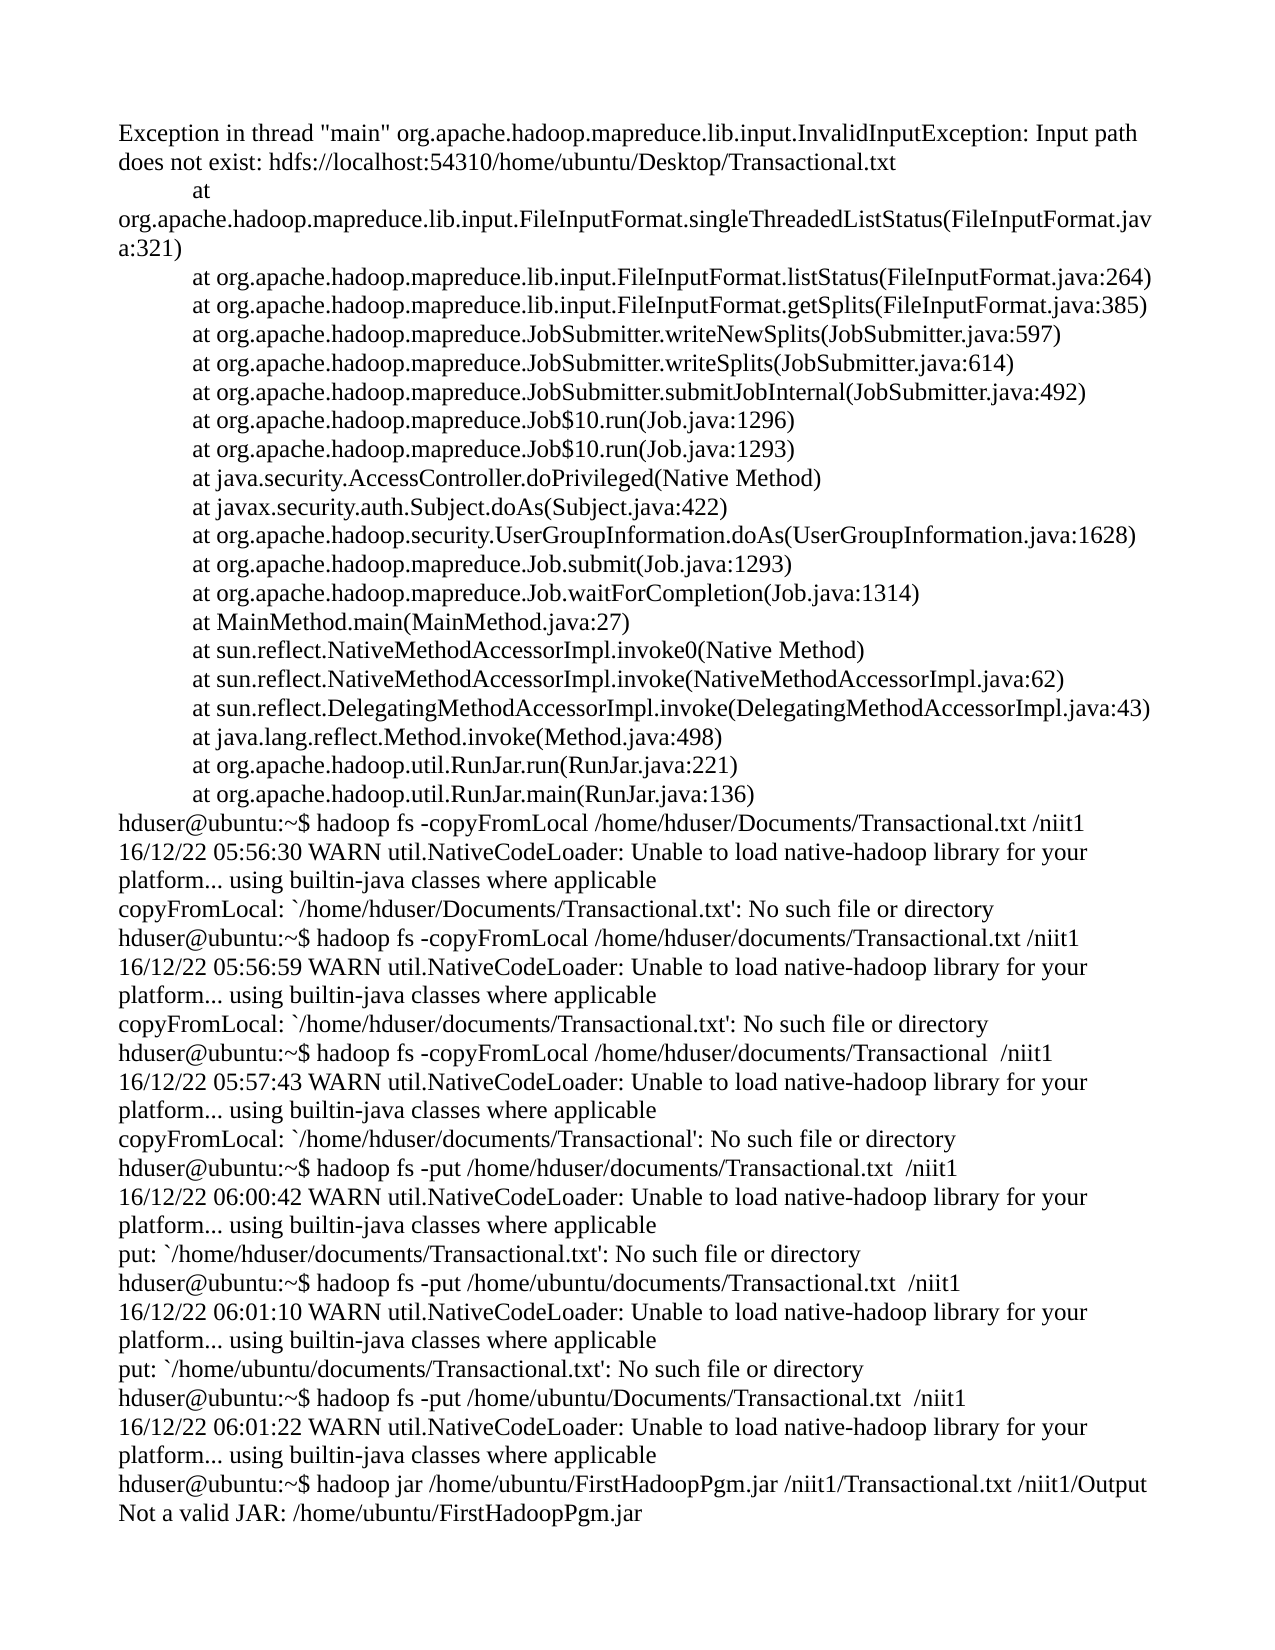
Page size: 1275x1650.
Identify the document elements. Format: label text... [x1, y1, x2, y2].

text 16/12/22 06:00:42 WARN util.NativeCodeLoader: Unable to load native-hadoop library for your platform... using builtin-java classes where applicable [118, 1182, 1157, 1239]
text at org.apache.hadoop.util.RunJar.run(RunJar.java:221) [118, 751, 1157, 779]
text at MainMethod.main(MainMethod.java:27) [118, 607, 1157, 636]
text copyFromLocal: `/home/hduser/documents/Transactional.txt': No such file or directory [118, 1009, 1157, 1038]
text 16/12/22 05:56:30 WARN util.NativeCodeLoader: Unable to load native-hadoop library for your platform... using builtin-java classes where applicable [118, 837, 1157, 894]
text hduser@ubuntu:~$ hadoop fs -put /home/ubuntu/documents/Transactional.txt /niit1 [118, 1268, 1157, 1297]
text hduser@ubuntu:~$ hadoop fs -copyFromLocal /home/hduser/documents/Transactional.txt /niit1 [118, 923, 1157, 952]
text at org.apache.hadoop.mapreduce.JobSubmitter.writeSplits(JobSubmitter.java:614) [118, 348, 1157, 377]
text at org.apache.hadoop.mapreduce.JobSubmitter.submitJobInternal(JobSubmitter.java:492) [118, 377, 1157, 406]
text put: `/home/hduser/documents/Transactional.txt': No such file or directory [118, 1239, 1157, 1268]
text at org.apache.hadoop.mapreduce.lib.input.FileInputFormat.singleThreadedListStatus(FileInputFormat.java:321) [118, 176, 1157, 262]
text hduser@ubuntu:~$ hadoop jar /home/ubuntu/FirstHadoopPgm.jar /niit1/Transactional.txt /niit1/Output [118, 1469, 1157, 1498]
text at java.lang.reflect.Method.invoke(Method.java:498) [118, 722, 1157, 751]
text at org.apache.hadoop.mapreduce.JobSubmitter.writeNewSplits(JobSubmitter.java:597) [118, 319, 1157, 348]
text 16/12/22 05:57:43 WARN util.NativeCodeLoader: Unable to load native-hadoop library for your platform... using builtin-java classes where applicable [118, 1067, 1157, 1124]
text hduser@ubuntu:~$ hadoop fs -copyFromLocal /home/hduser/Documents/Transactional.txt /niit1 [118, 808, 1157, 837]
text at sun.reflect.NativeMethodAccessorImpl.invoke(NativeMethodAccessorImpl.java:62) [118, 664, 1157, 693]
text copyFromLocal: `/home/hduser/documents/Transactional': No such file or directory [118, 1124, 1157, 1153]
text put: `/home/ubuntu/documents/Transactional.txt': No such file or directory [118, 1354, 1157, 1383]
text hduser@ubuntu:~$ hadoop fs -put /home/ubuntu/Documents/Transactional.txt /niit1 [118, 1383, 1157, 1412]
text at javax.security.auth.Subject.doAs(Subject.java:422) [118, 492, 1157, 521]
text Exception in thread "main" org.apache.hadoop.mapreduce.lib.input.InvalidInputException: Input path does not exist: hdfs://localhost:54310/home/ubuntu/Desktop/Transactional.txt [118, 118, 1157, 176]
text 16/12/22 05:56:59 WARN util.NativeCodeLoader: Unable to load native-hadoop library for your platform... using builtin-java classes where applicable [118, 952, 1157, 1009]
text at org.apache.hadoop.mapreduce.Job.submit(Job.java:1293) [118, 549, 1157, 578]
text at org.apache.hadoop.util.RunJar.main(RunJar.java:136) [118, 779, 1157, 808]
text 16/12/22 06:01:22 WARN util.NativeCodeLoader: Unable to load native-hadoop library for your platform... using builtin-java classes where applicable [118, 1412, 1157, 1469]
text at org.apache.hadoop.security.UserGroupInformation.doAs(UserGroupInformation.java:1628) [118, 521, 1157, 549]
text 16/12/22 06:01:10 WARN util.NativeCodeLoader: Unable to load native-hadoop library for your platform... using builtin-java classes where applicable [118, 1297, 1157, 1354]
text copyFromLocal: `/home/hduser/Documents/Transactional.txt': No such file or directory [118, 894, 1157, 923]
text at org.apache.hadoop.mapreduce.Job$10.run(Job.java:1293) [118, 434, 1157, 463]
text at org.apache.hadoop.mapreduce.lib.input.FileInputFormat.listStatus(FileInputFormat.java:264) [118, 262, 1157, 291]
text hduser@ubuntu:~$ hadoop fs -put /home/hduser/documents/Transactional.txt /niit1 [118, 1153, 1157, 1182]
text hduser@ubuntu:~$ hadoop fs -copyFromLocal /home/hduser/documents/Transactional /niit1 [118, 1038, 1157, 1067]
text at org.apache.hadoop.mapreduce.lib.input.FileInputFormat.getSplits(FileInputFormat.java:385) [118, 291, 1157, 319]
text at org.apache.hadoop.mapreduce.Job$10.run(Job.java:1296) [118, 406, 1157, 434]
text at org.apache.hadoop.mapreduce.Job.waitForCompletion(Job.java:1314) [118, 578, 1157, 607]
text at sun.reflect.DelegatingMethodAccessorImpl.invoke(DelegatingMethodAccessorImpl.java:43) [118, 693, 1157, 722]
text at sun.reflect.NativeMethodAccessorImpl.invoke0(Native Method) [118, 636, 1157, 664]
text Not a valid JAR: /home/ubuntu/FirstHadoopPgm.jar [118, 1498, 1157, 1527]
text at java.security.AccessController.doPrivileged(Native Method) [118, 463, 1157, 492]
